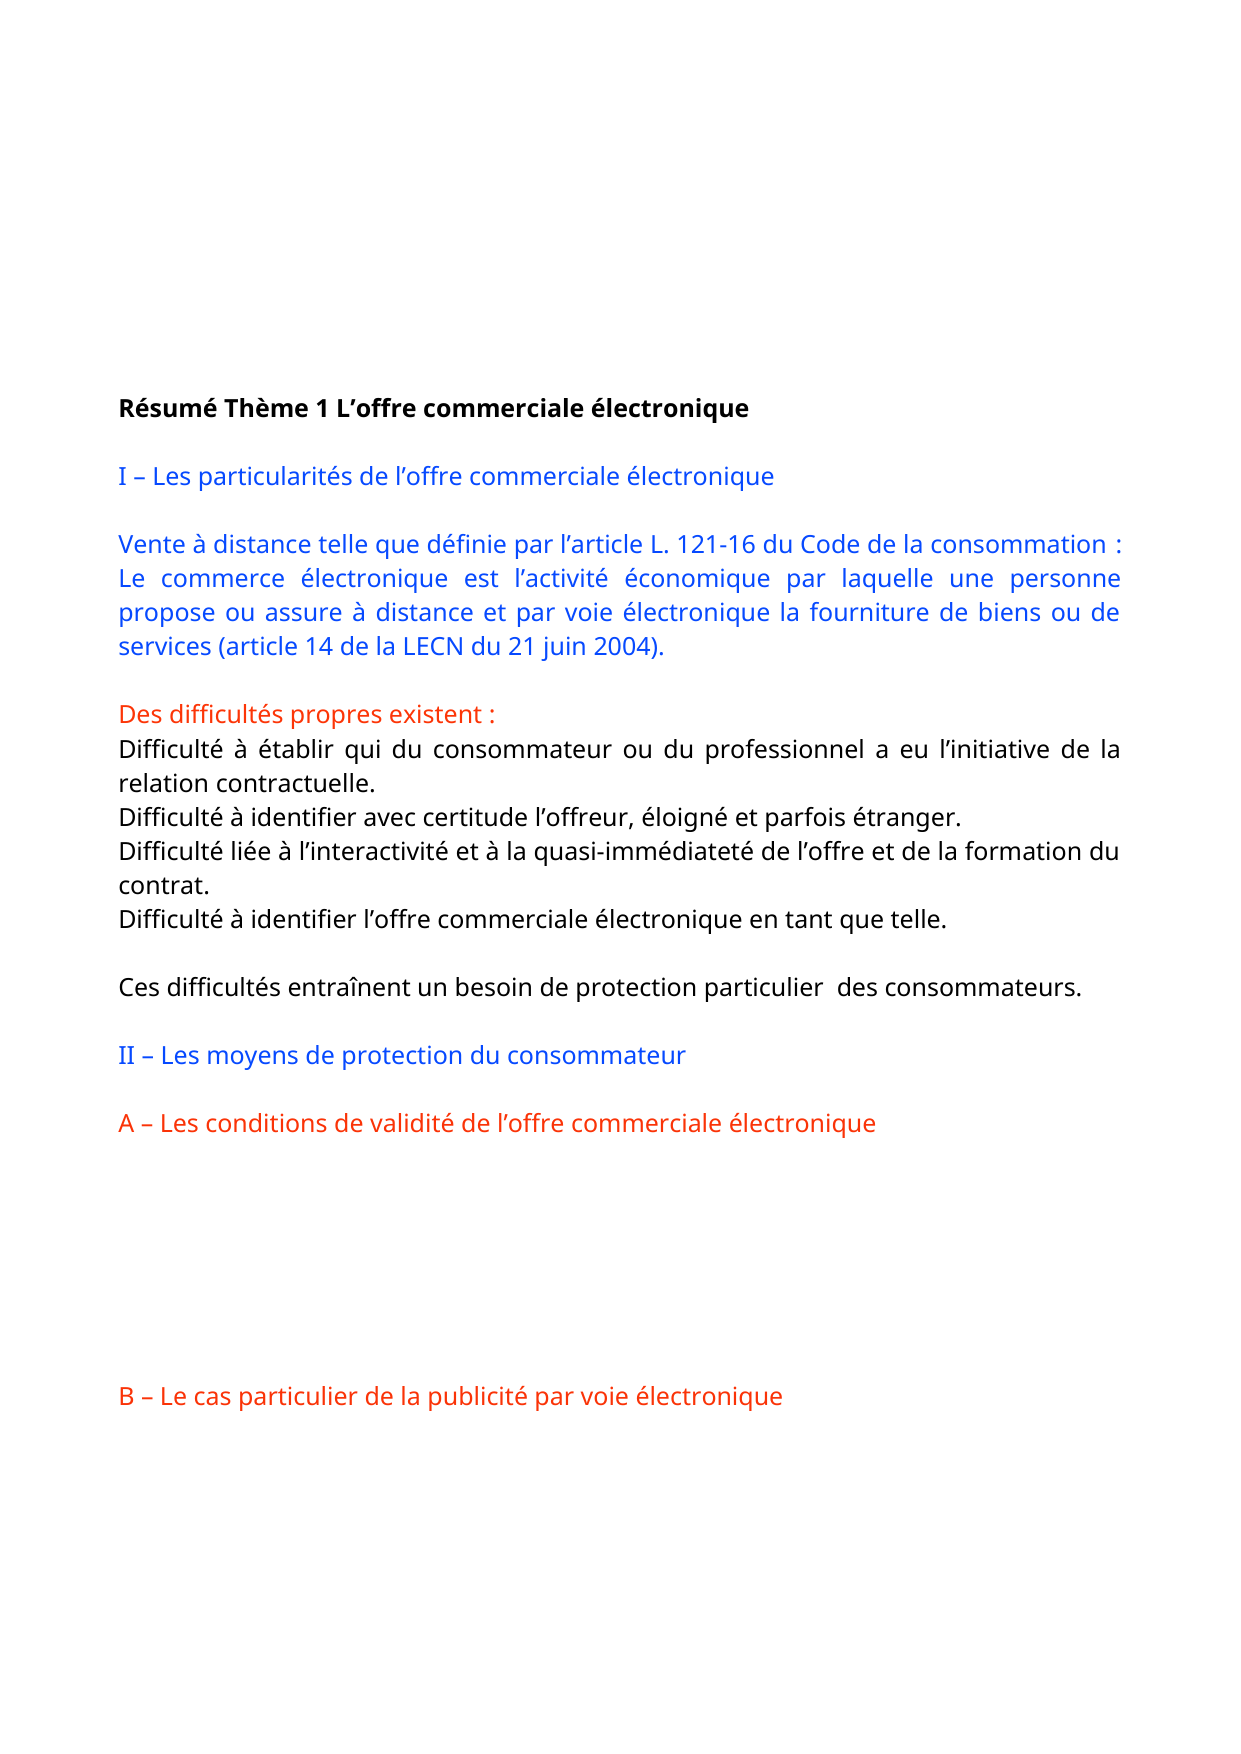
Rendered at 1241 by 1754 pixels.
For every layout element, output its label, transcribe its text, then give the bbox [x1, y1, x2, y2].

text I – Les particularités de l’offre commerciale électronique [118, 459, 1122, 493]
text B – Le cas particulier de la publicité par voie électronique [118, 1378, 1122, 1412]
text Ces difficultés entraînent un besoin de protection particulier des consommateurs. [118, 970, 1122, 1004]
text Des difficultés propres existent : [118, 697, 1122, 731]
text A – Les conditions de validité de l’offre commerciale électronique [118, 1106, 1122, 1140]
text Difficulté à identifier avec certitude l’offreur, éloigné et parfois étranger. [118, 799, 1122, 833]
text II – Les moyens de protection du consommateur [118, 1038, 1122, 1072]
text Vente à distance telle que définie par l’article L. 121-16 du Code de la consommation : Le commerce électronique est l’activité économique par laquelle une personne propose ou assure à distance et par voie électronique la fourniture de biens ou de services (article 14 de la LECN du 21 juin 2004). [118, 527, 1122, 663]
text Difficulté liée à l’interactivité et à la quasi-immédiateté de l’offre et de la formation du contrat. [118, 833, 1122, 902]
text Difficulté à identifier l’offre commerciale électronique en tant que telle. [118, 902, 1122, 936]
text Résumé Thème 1 L’offre commerciale électronique [118, 391, 1122, 425]
text Difficulté à établir qui du consommateur ou du professionnel a eu l’initiative de la relation contractuelle. [118, 731, 1122, 799]
